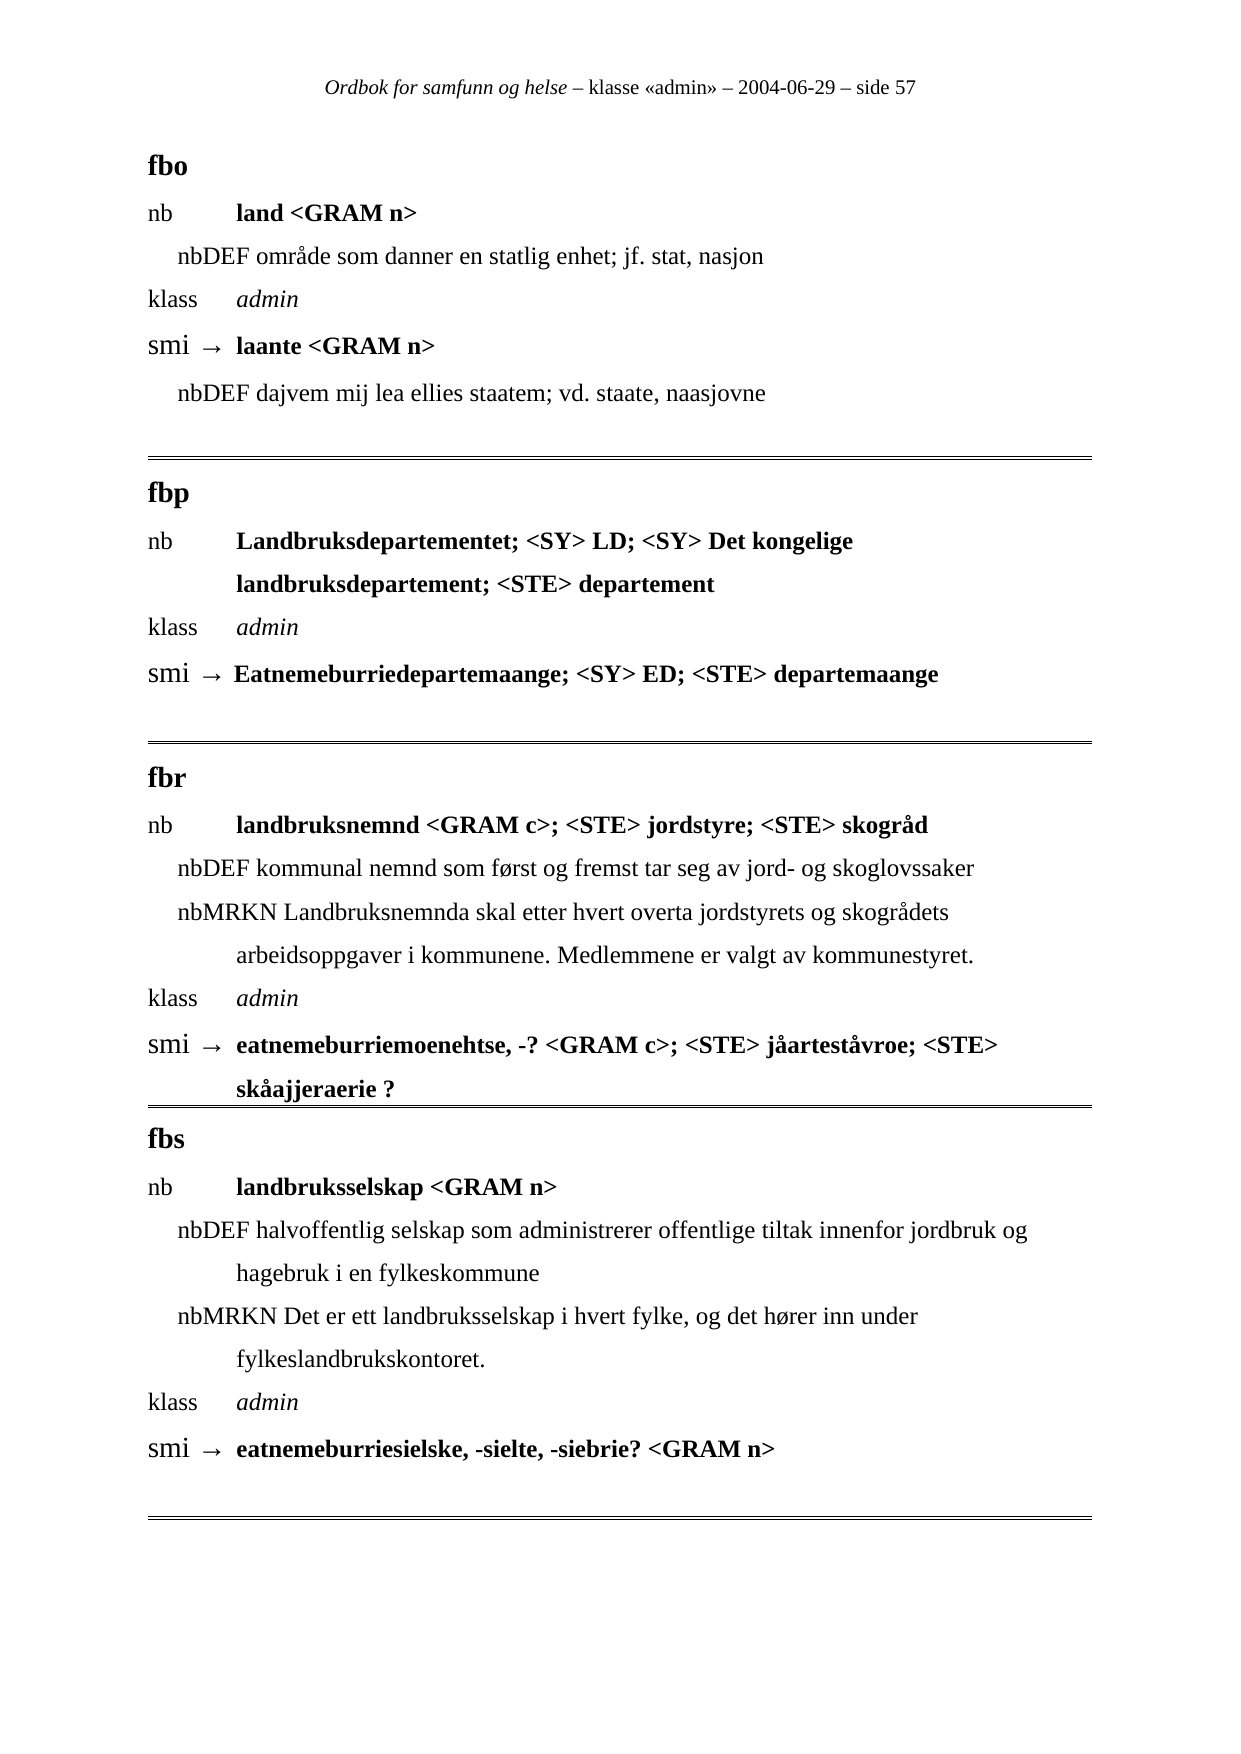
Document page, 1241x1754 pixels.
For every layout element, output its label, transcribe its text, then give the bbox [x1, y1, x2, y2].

text nb landbruksnemnd <GRAM c>; <STE> jordstyre; <STE> skogråd [148, 810, 1092, 839]
text klass admin [148, 612, 1092, 641]
text nbDEF område som danner en statlig enhet; jf. stat, nasjon [177, 241, 1092, 270]
text smi → Eatnemeburriedepartemaange; <SY> ED; <STE> departemaange [148, 655, 1092, 689]
text klass admin [148, 983, 1092, 1012]
text fbp [148, 475, 1092, 509]
text nb Landbruksdepartementet; <SY> LD; <SY> Det kongelige landbruksdepartement; <STE> departement [148, 526, 1092, 598]
text nbDEF dajvem mij lea ellies staatem; vd. staate, naasjovne [177, 378, 1092, 406]
text klass admin [148, 1387, 1092, 1416]
text smi → eatnemeburriemoenehtse, -? <GRAM c>; <STE> jåarteståvroe; <STE> skåajjeraerie ? [148, 1026, 1092, 1105]
text klass admin [148, 284, 1092, 313]
text smi → eatnemeburriesielske, -sielte, -siebrie? <GRAM n> [148, 1431, 1092, 1464]
text nbMRKN Landbruksnemnda skal etter hvert overta jordstyrets og skogrådets arbeidsoppgaver i kommunene. Medlemmene er valgt av kommunestyret. [177, 897, 1092, 968]
text nbDEF halvoffentlig selskap som administrerer offentlige tiltak innenfor jordbruk og hagebruk i en fylkeskommune [177, 1215, 1092, 1287]
text nbMRKN Det er ett landbruksselskap i hvert fylke, og det hører inn under fylkeslandbrukskontoret. [177, 1301, 1092, 1373]
text fbs [148, 1121, 1092, 1155]
text fbo [148, 148, 1092, 181]
text smi → laante <GRAM n> [148, 327, 1092, 361]
text nb land <GRAM n> [148, 198, 1092, 227]
text fbr [148, 760, 1092, 794]
text nbDEF kommunal nemnd som først og fremst tar seg av jord- og skoglovssaker [177, 853, 1092, 882]
text nb landbruksselskap <GRAM n> [148, 1172, 1092, 1201]
